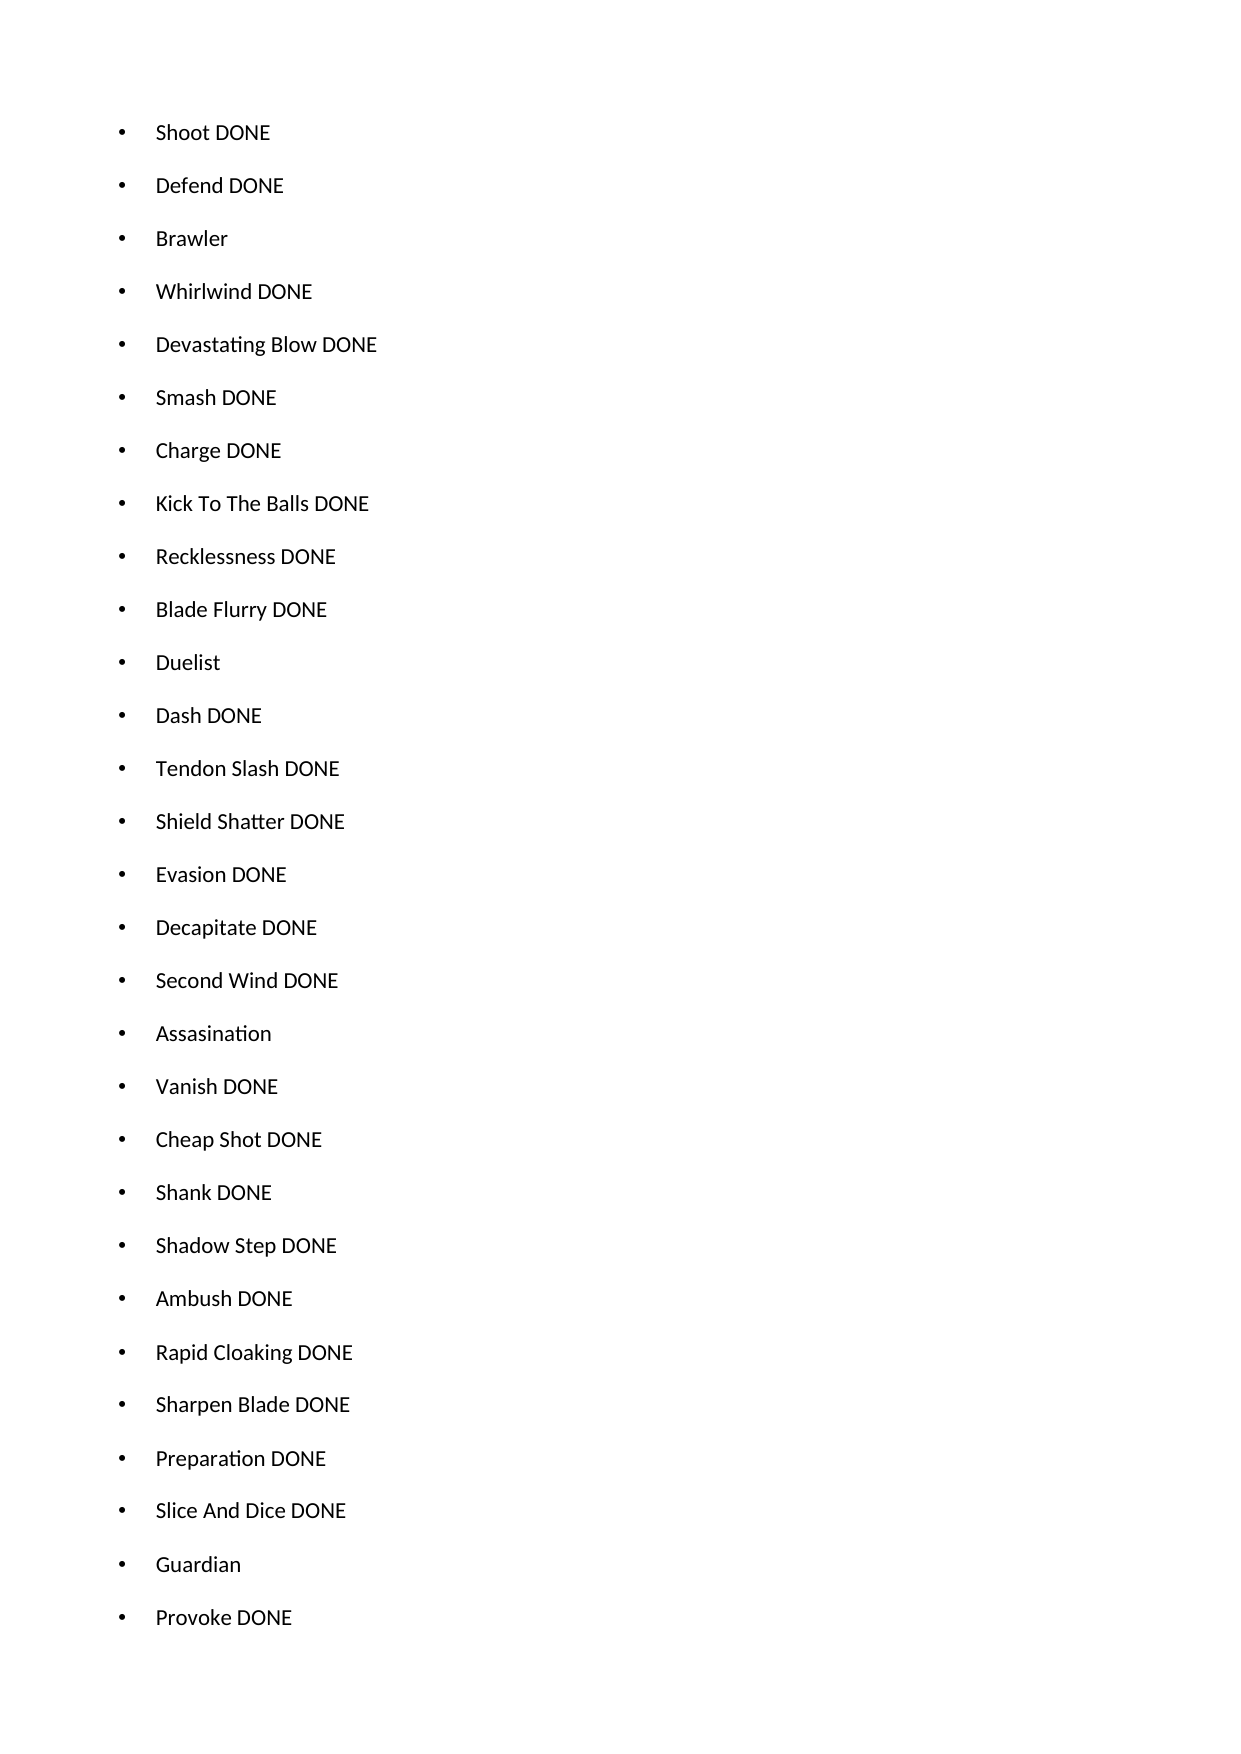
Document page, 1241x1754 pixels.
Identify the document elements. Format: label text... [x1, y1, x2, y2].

list Brawler [81, 224, 1122, 252]
list Tendon Slash DONE [81, 754, 1122, 782]
list Shield Shatter DONE [81, 807, 1122, 835]
list Charge DONE [81, 436, 1122, 464]
list Cheap Shot DONE [81, 1126, 1122, 1153]
list Vanish DONE [81, 1072, 1122, 1101]
list Decapitate DONE [81, 913, 1122, 941]
list Whirlwind DONE [81, 277, 1122, 305]
list Dash DONE [81, 701, 1122, 729]
list Rapid Cloaking DONE [81, 1338, 1122, 1366]
list Shank DONE [81, 1178, 1122, 1207]
list Devastating Blow DONE [81, 330, 1122, 358]
list Blade Flurry DONE [81, 595, 1122, 623]
list Slice And Dice DONE [81, 1497, 1122, 1525]
list Second Wind DONE [81, 966, 1122, 994]
list Ambush DONE [81, 1284, 1122, 1313]
list Preparation DONE [81, 1444, 1122, 1472]
list Evasion DONE [81, 860, 1122, 888]
list Duelist [81, 648, 1122, 676]
list Provoke DONE [81, 1603, 1122, 1631]
list Kick To The Balls DONE [81, 489, 1122, 517]
list Sharpen Blade DONE [81, 1391, 1122, 1419]
list Shadow Step DONE [81, 1232, 1122, 1259]
list Shoot DONE [81, 118, 1122, 146]
list Smash DONE [81, 383, 1122, 411]
list Assasination [81, 1019, 1122, 1047]
list Recklessness DONE [81, 542, 1122, 570]
list Guardian [81, 1550, 1122, 1578]
list Defend DONE [81, 171, 1122, 199]
